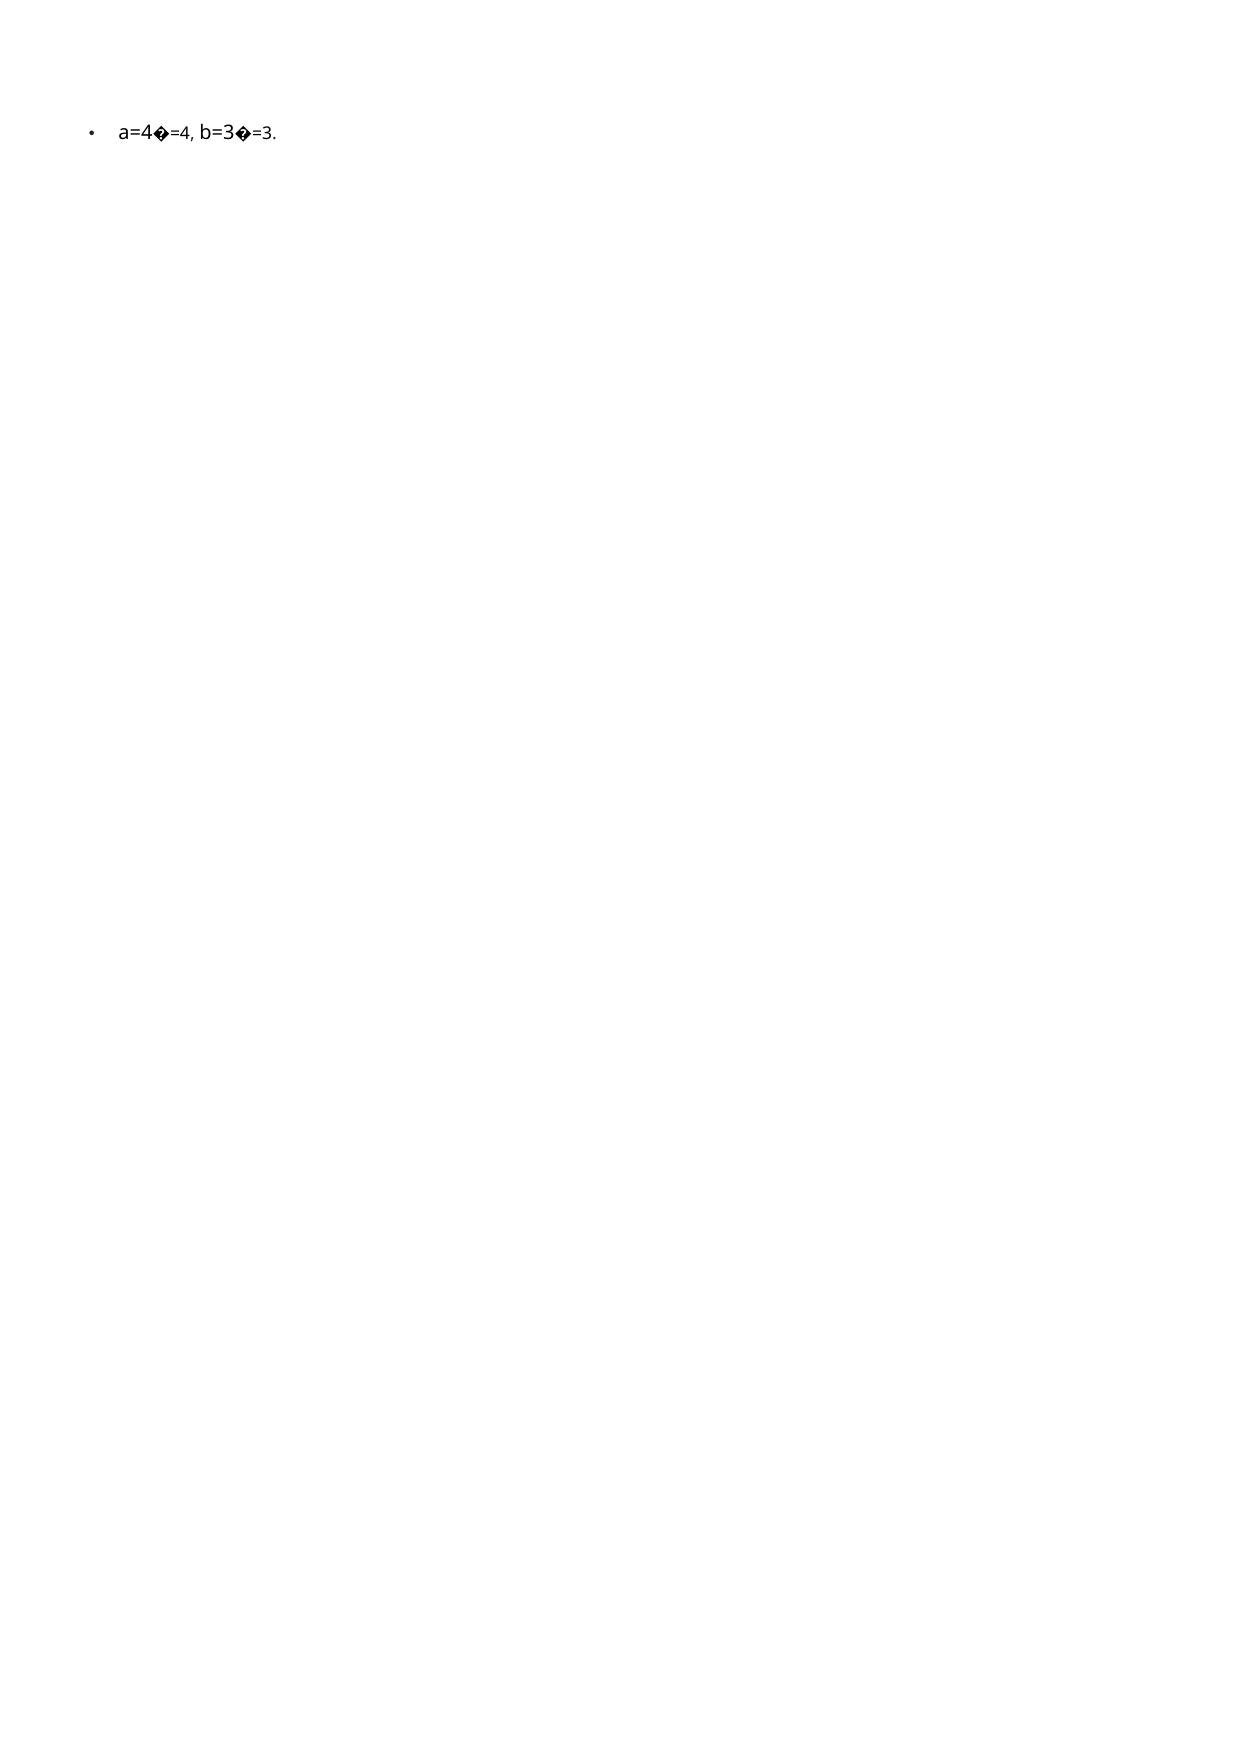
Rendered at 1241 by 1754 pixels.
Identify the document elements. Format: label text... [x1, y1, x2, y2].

list a=4�=4, b=3�=3. [118, 118, 1122, 145]
